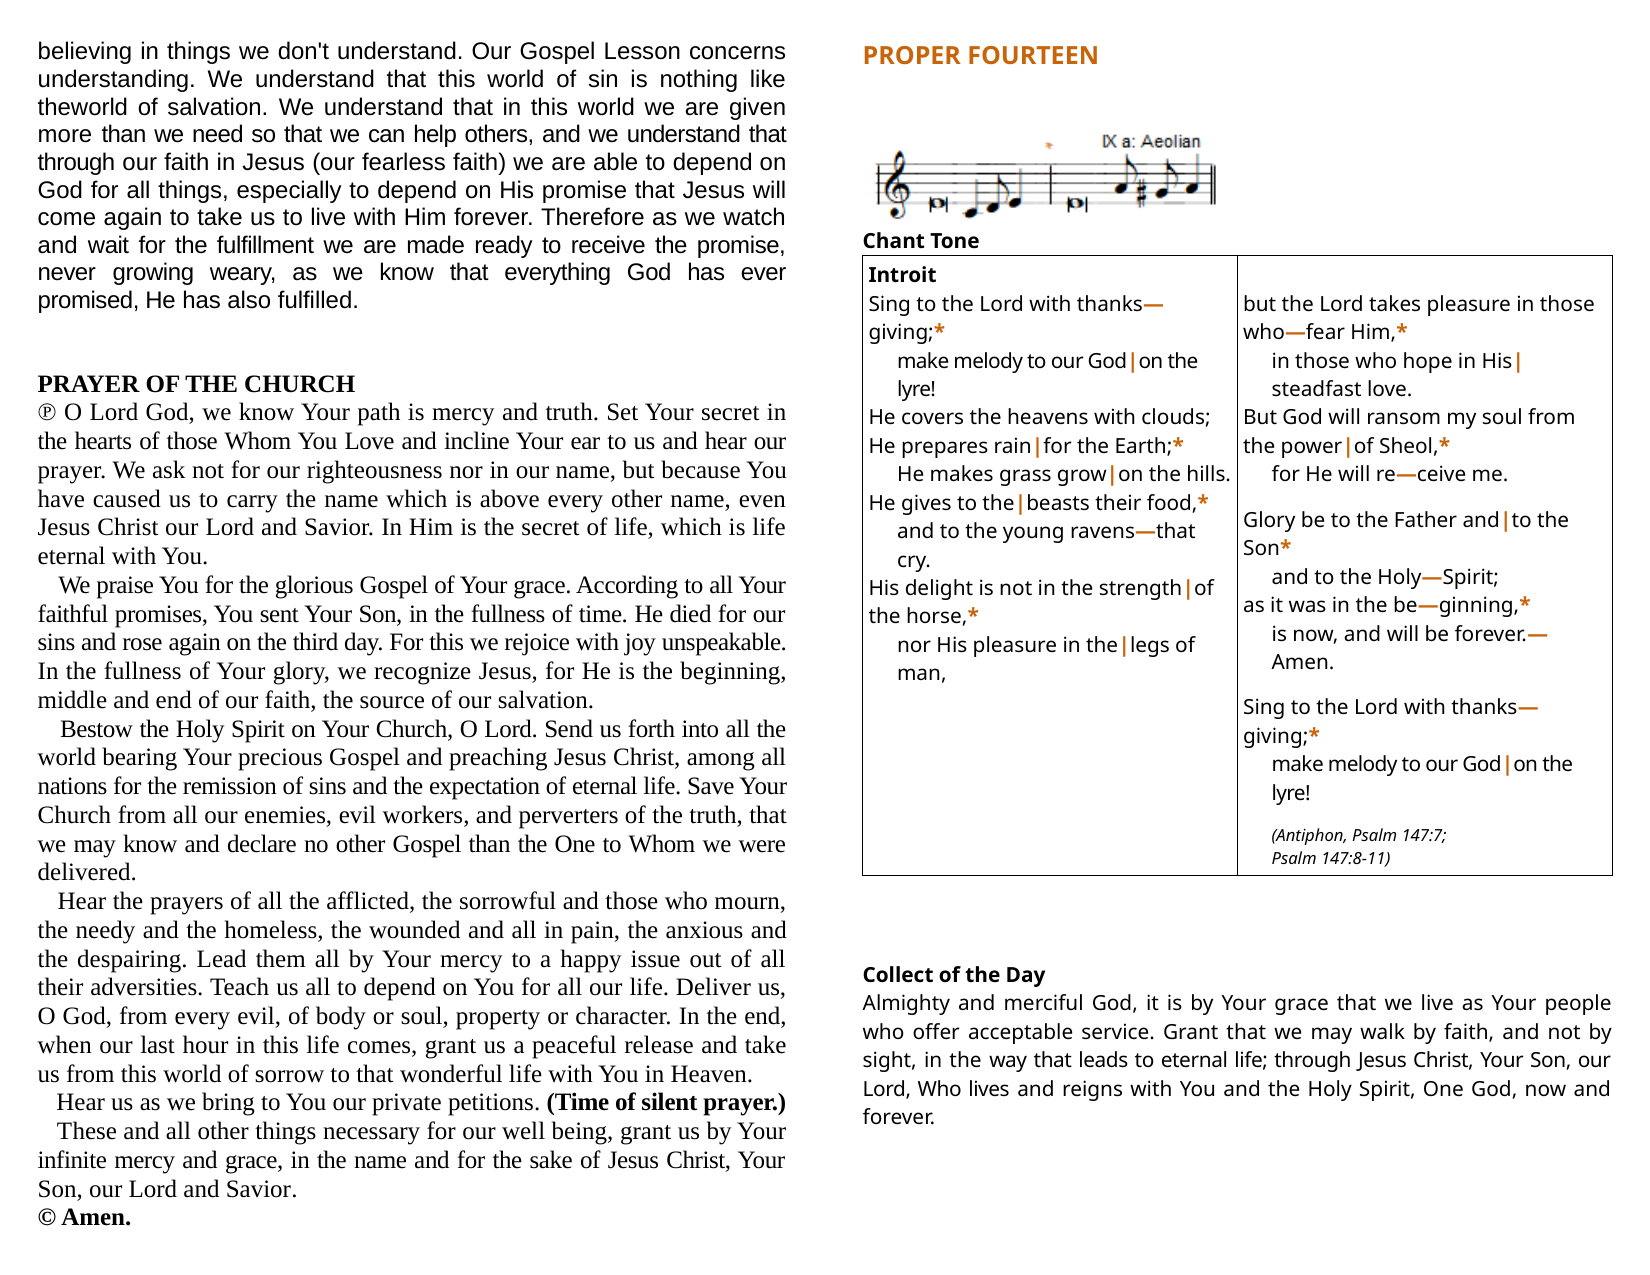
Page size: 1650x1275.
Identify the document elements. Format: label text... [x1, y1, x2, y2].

text Hear the prayers of all the afflicted, the sorrowful and those who mourn, the needy and the homeless, the wounded and all in pain, the anxious and the despairing. Lead them all by Your mercy to a happy issue out of all their adversities. Teach us all to depend on You for all our life. Deliver us, O God, from every evil, of body or soul, property or character. In the end, when our last hour in this life comes, grant us a peaceful release and take us from this world of sorrow to that wonderful life with You in Heaven. [37, 886, 787, 1087]
text PRAYER OF THE CHURCH [37, 369, 787, 397]
table_header but the Lord takes pleasure in those who—fear Him,* in those who hope in His|steadfast love. But God will ransom my soul from the power|of Sheol,* for He will re—ceive me. Glory be to the Father and|to the Son* and to the Holy—Spirit; as it was in the be—ginning,* is now, and will be forever.—Amen. Sing to the Lord with thanks—giving;* make melody to our God|on the lyre! (Antiphon, Psalm 147:7; Psalm 147:8-11) [1238, 256, 1612, 875]
text © Amen. [37, 1202, 787, 1231]
text Bestow the Holy Spirit on Your Church, O Lord. Send us forth into all the world bearing Your precious Gospel and preaching Jesus Christ, among all nations for the remission of sins and the expectation of eternal life. Save Your Church from all our enemies, evil workers, and perverters of the truth, that we may know and declare no other Gospel than the One to Whom we were delivered. [37, 714, 787, 886]
table_header Introit Sing to the Lord with thanks—giving;* make melody to our God|on the lyre! He covers the heavens with clouds; He prepares rain|for the Earth;* He makes grass grow|on the hills. He gives to the|beasts their food,* and to the young ravens—that cry. His delight is not in the strength|of the horse,* nor His pleasure in the|legs of man, [863, 256, 1237, 875]
picture [870, 125, 1224, 227]
text These and all other things necessary for our well being, grant us by Your infinite mercy and grace, in the name and for the sake of Jesus Christ, Your Son, our Lord and Savior. [37, 1116, 787, 1202]
text Almighty and merciful God, it is by Your grace that we live as Your people who offer acceptable service. Grant that we may walk by faith, and not by sight, in the way that leads to eternal life; through Jesus Christ, Your Son, our Lord, Who lives and reigns with You and the Holy Spirit, One God, now and forever. [862, 988, 1612, 1131]
text PROPER FOURTEEN [862, 37, 1612, 72]
text We praise You for the glorious Gospel of Your grace. According to all Your faithful promises, You sent Your Son, in the fullness of time. He died for our sins and rose again on the third day. For this we rejoice with joy unspeakable. In the fullness of Your glory, we recognize Jesus, for He is the beginning, middle and end of our faith, the source of our salvation. [37, 570, 787, 714]
text ℗ O Lord God, we know Your path is mercy and truth. Set Your secret in the hearts of those Whom You Love and incline Your ear to us and hear our prayer. We ask not for our righteousness nor in our name, but because You have caused us to carry the name which is above every other name, even Jesus Christ our Lord and Savior. In Him is the secret of life, which is life eternal with You. [37, 397, 787, 570]
text Hear us as we bring to You our private petitions. (Time of silent prayer.) [37, 1087, 787, 1116]
text believing in things we don't understand. Our Gospel Lesson concerns understanding. We understand that this world of sin is nothing like theworld of salvation. We understand that in this world we are given more than we need so that we can help others, and we understand that through our faith in Jesus (our fearless faith) we are able to depend on God for all things, especially to depend on His promise that Jesus will come again to take us to live with Him forever. Therefore as we watch and wait for the fulfillment we are made ready to receive the promise, never growing weary, as we know that everything God has ever promised, He has also fulfilled. [37, 37, 787, 313]
text Collect of the Day [862, 960, 1612, 988]
text Chant Tone [862, 100, 1612, 254]
